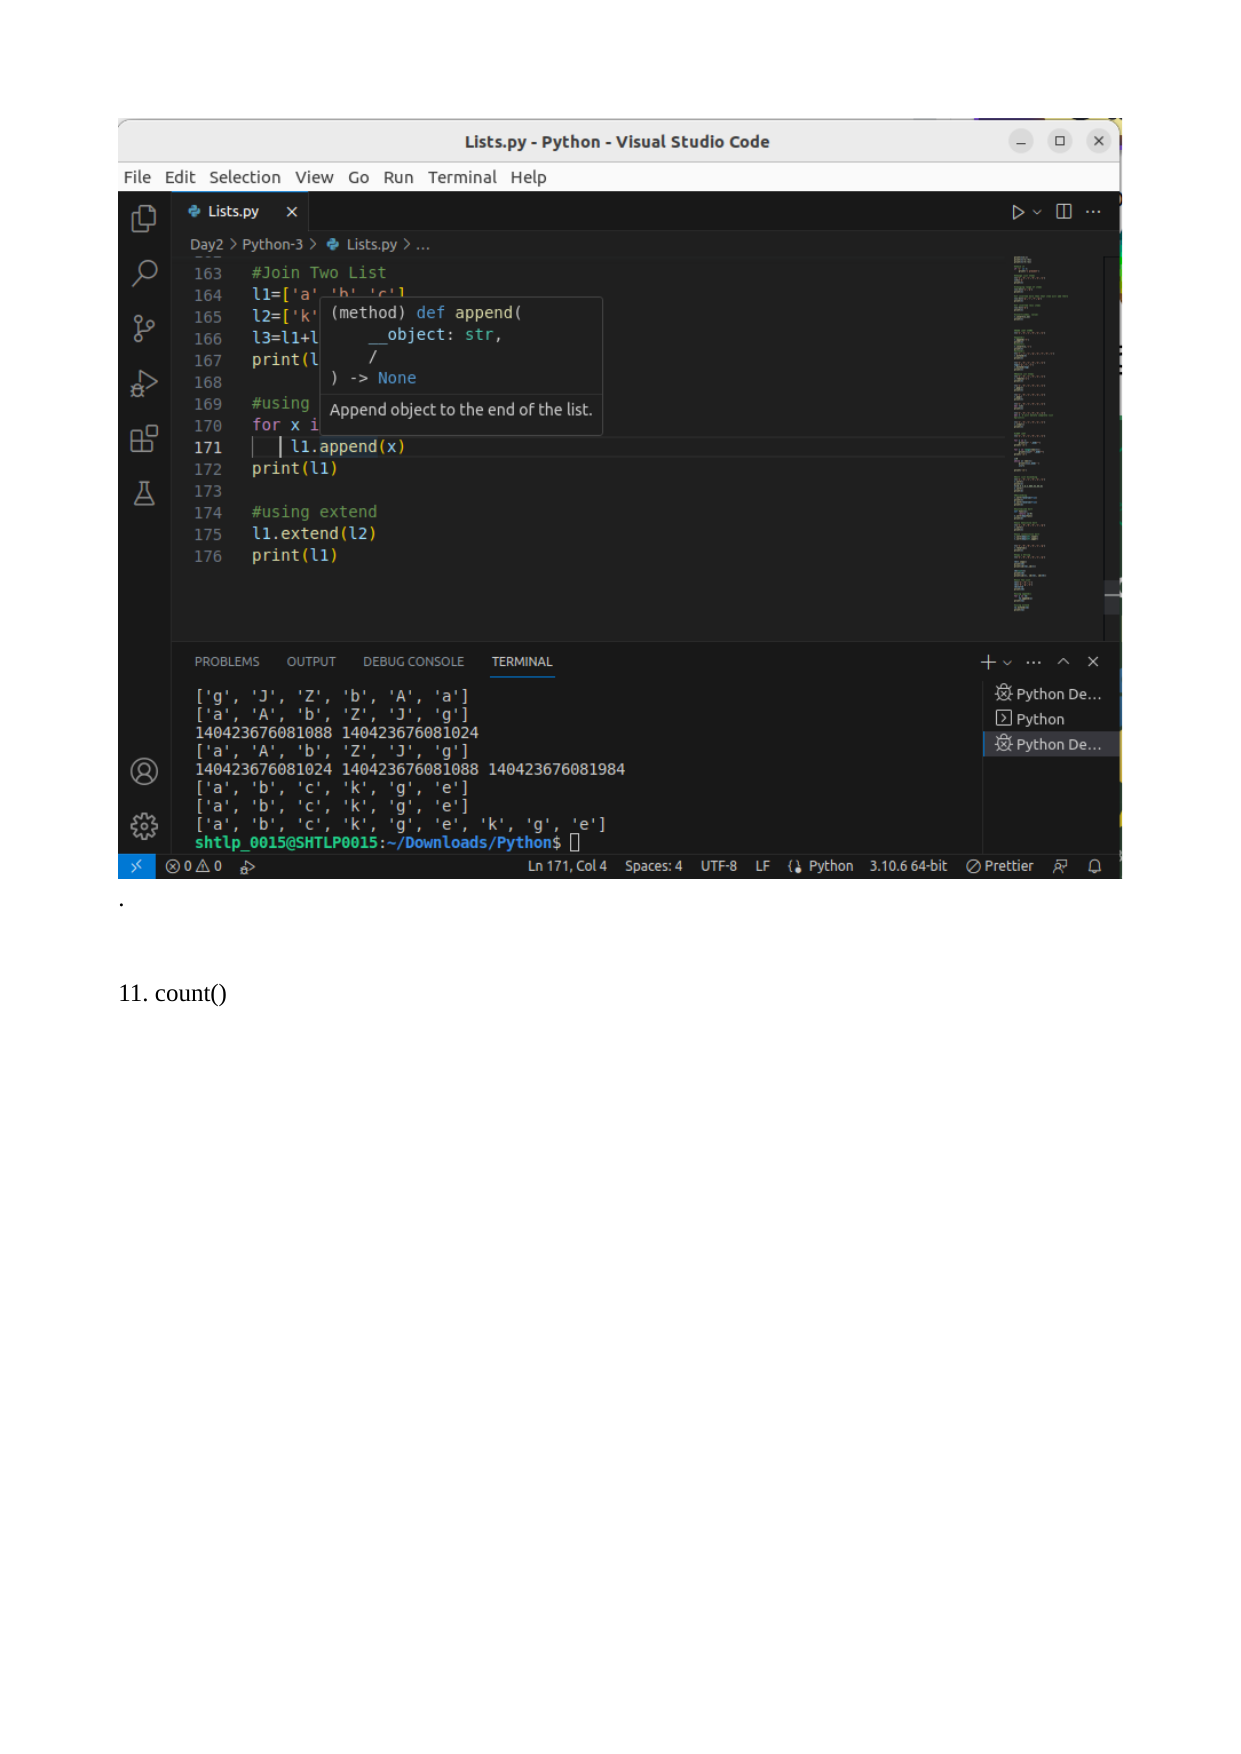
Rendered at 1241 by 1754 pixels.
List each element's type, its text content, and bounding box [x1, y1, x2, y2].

text . [118, 879, 1122, 911]
picture [118, 118, 1123, 879]
text 11. count() [118, 978, 1122, 1007]
